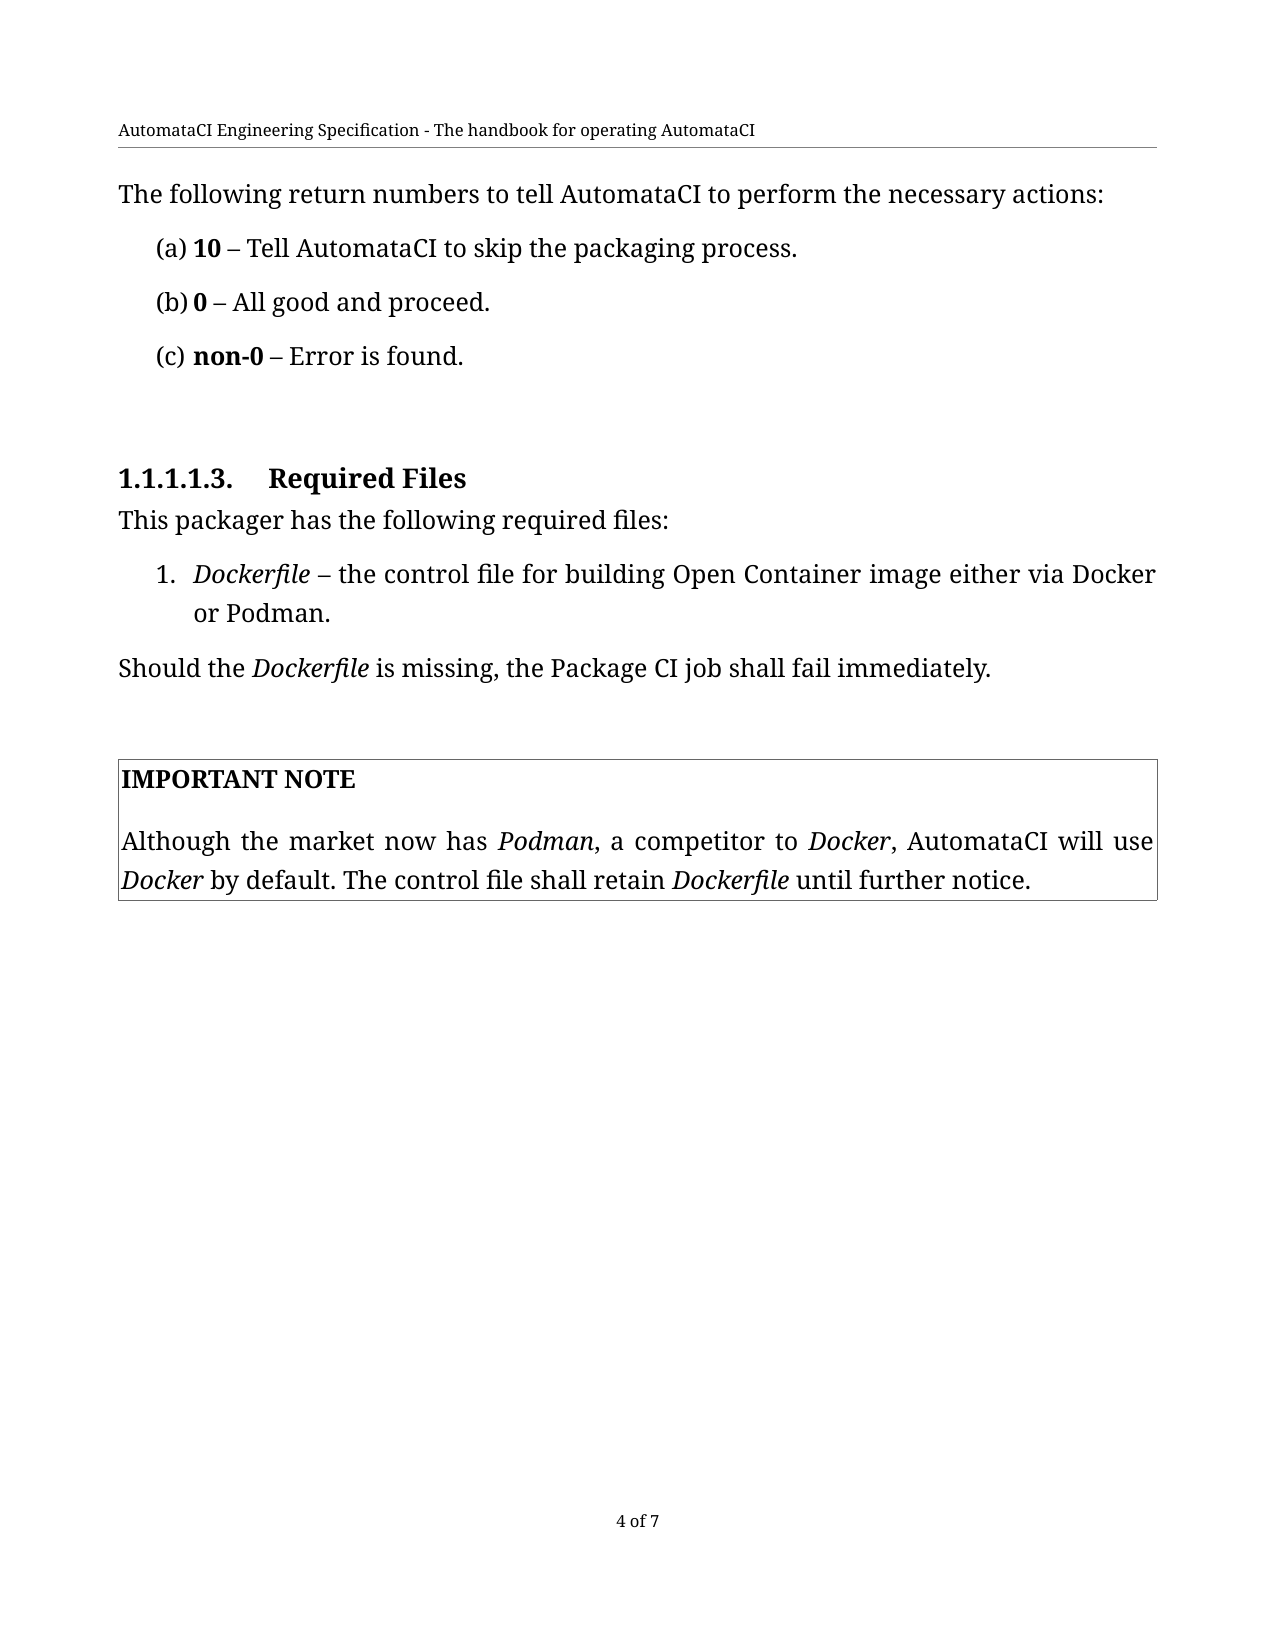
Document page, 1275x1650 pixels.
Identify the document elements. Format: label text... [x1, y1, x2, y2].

subtitle Required Files [118, 460, 1157, 497]
list non-0 – Error is found. [156, 339, 1157, 373]
text The following return numbers to tell AutomataCI to perform the necessary actions: [118, 176, 1157, 210]
list 10 – Tell AutomataCI to skip the packaging process. [156, 231, 1157, 264]
list 0 – All good and proceed. [156, 285, 1157, 319]
text IMPORTANT NOTE [119, 760, 1157, 796]
text Should the Dockerfile is missing, the Package CI job shall fail immediately. [118, 650, 1157, 684]
text Although the market now has Podman, a competitor to Docker, AutomataCI will use Docker by default. The control file shall retain Dockerfile until further notice. [119, 820, 1157, 900]
text This packager has the following required files: [118, 503, 1157, 537]
list Dockerfile – the control file for building Open Container image either via Docker or Podman. [156, 557, 1157, 630]
